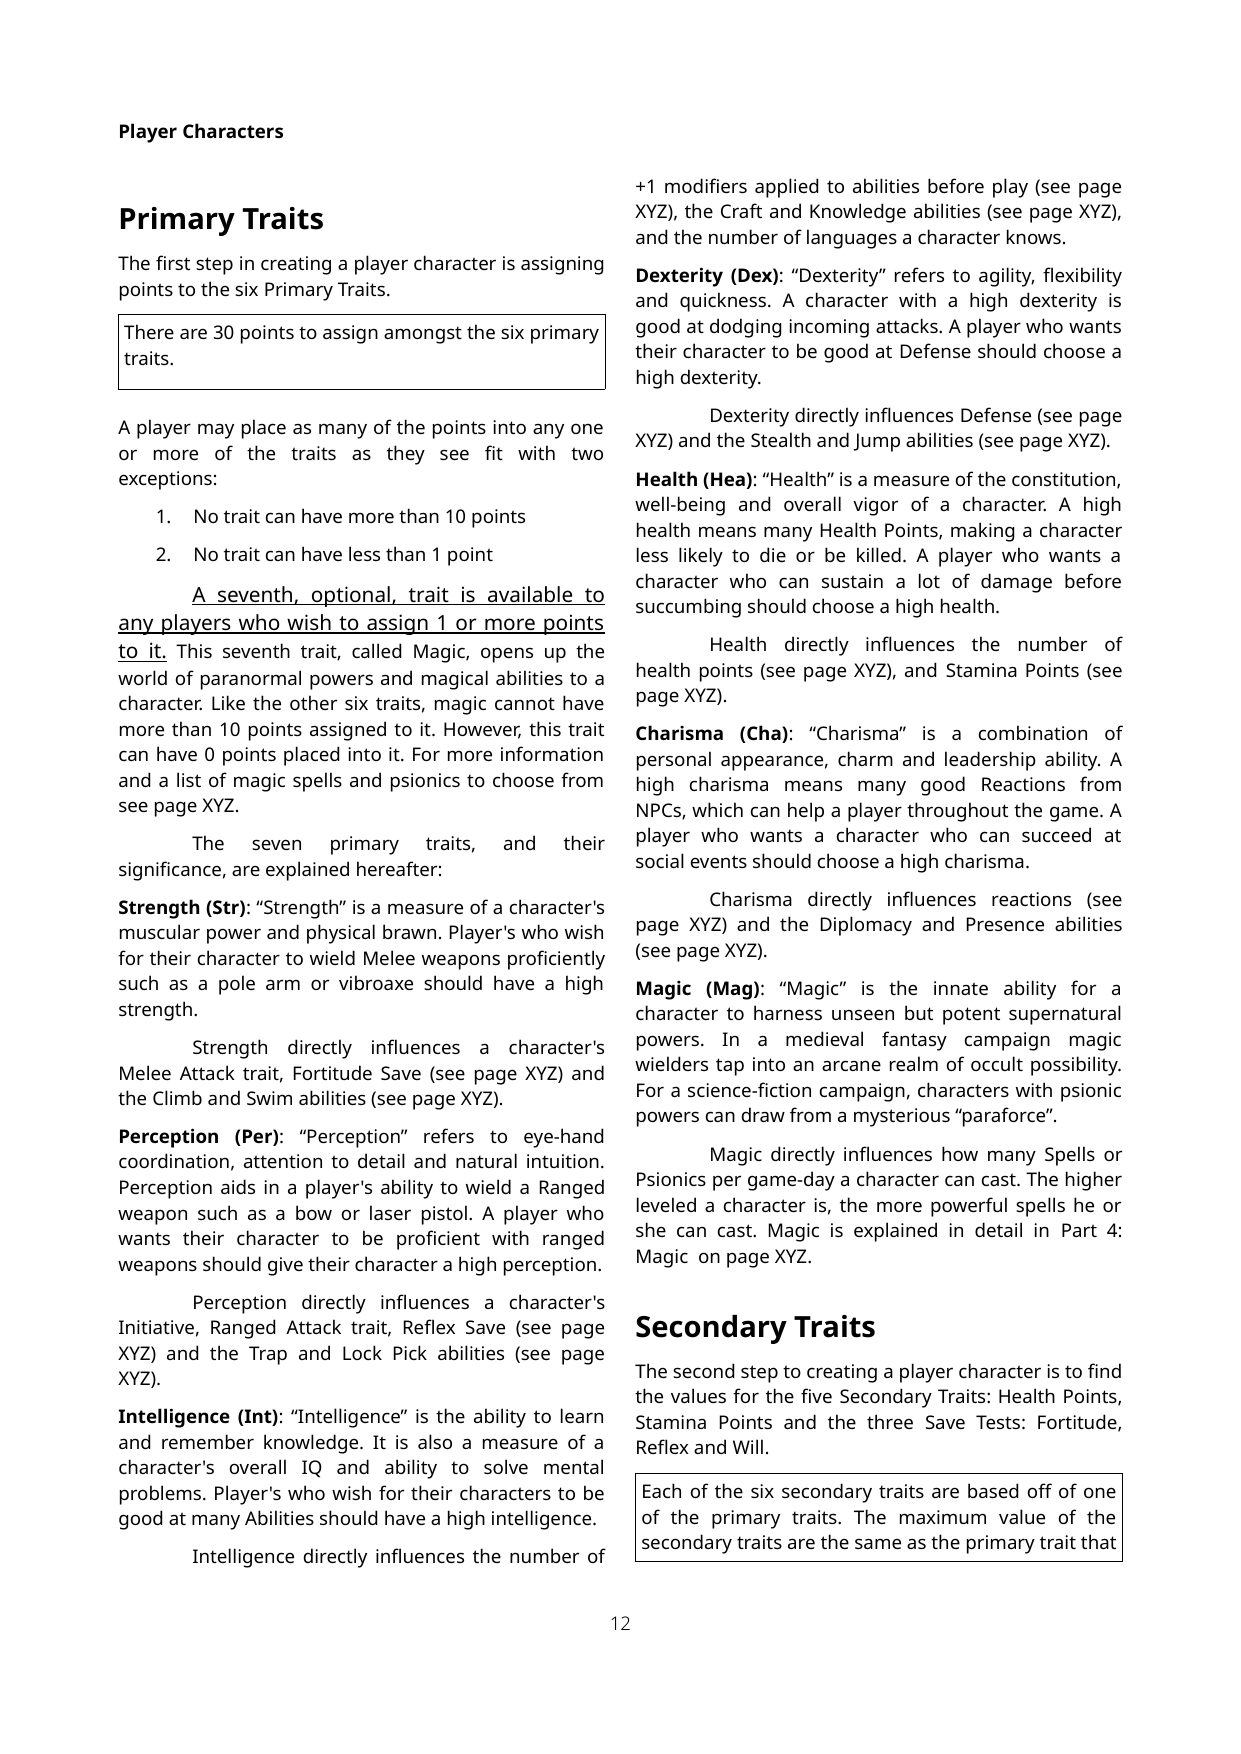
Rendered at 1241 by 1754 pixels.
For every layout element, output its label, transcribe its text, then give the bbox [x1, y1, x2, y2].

text Intelligence (Int): “Intelligence” is the ability to learn and remember knowledge. It is also a measure of a character's overall IQ and ability to solve mental problems. Player's who wish for their characters to be good at many Abilities should have a high intelligence. [118, 1403, 605, 1531]
text The second step to creating a player character is to find the values for the five Secondary Traits: Health Points, Stamina Points and the three Save Tests: Fortitude, Reflex and Will. [635, 1358, 1122, 1460]
text Health (Hea): “Health” is a measure of the constitution, well-being and overall vigor of a character. A high health means many Health Points, making a character less likely to die or be killed. A player who wants a character who can sustain a lot of damage before succumbing should choose a high health. [635, 466, 1122, 619]
table_header There are 30 points to assign amongst the six primary traits. [119, 315, 605, 389]
text Perception (Per): “Perception” refers to eye-hand coordination, attention to detail and natural intuition. Perception aids in a player's ability to wield a Ranged weapon such as a bow or laser pistol. A player who wants their character to be proficient with ranged weapons should give their character a high perception. [118, 1123, 605, 1276]
text The seven primary traits, and their significance, are explained hereafter: [118, 831, 605, 882]
text Dexterity (Dex): “Dexterity” refers to agility, flexibility and quickness. A character with a high dexterity is good at dodging incoming attacks. A player who wants their character to be good at Defense should choose a high dexterity. [635, 262, 1122, 390]
text +1 modifiers applied to abilities before play (see page XYZ), the Craft and Knowledge abilities (see page XYZ), and the number of languages a character knows. [635, 173, 1122, 250]
subtitle Primary Traits [118, 198, 605, 238]
text Magic directly influences how many Spells or Psionics per game-day a character can cast. The higher leveled a character is, the more powerful spells he or she can cast. Magic is explained in detail in Part 4: Magic on page XYZ. [635, 1141, 1122, 1268]
text Strength directly influences a character's Melee Attack trait, Fortitude Save (see page XYZ) and the Climb and Swim abilities (see page XYZ). [118, 1034, 605, 1111]
text The first step in creating a player character is assigning points to the six Primary Traits. [118, 250, 605, 301]
text Magic (Mag): “Magic” is the innate ability for a character to harness unseen but potent supernatural powers. In a medieval fantasy campaign magic wielders tap into an arcane realm of occult possibility. For a science-fiction campaign, characters with psionic powers can draw from a mysterious “paraforce”. [635, 975, 1122, 1128]
list No trait can have more than 10 points [156, 504, 605, 529]
text Strength (Str): “Strength” is a measure of a character's muscular power and physical brawn. Player's who wish for their character to wield Melee weapons proficiently such as a pole arm or vibroaxe should have a high strength. [118, 894, 605, 1022]
text to it. This seventh trait, called Magic, opens up the world of paranormal powers and magical abilities to a character. Like the other six traits, magic cannot have more than 10 points assigned to it. However, this trait can have 0 points placed into it. For more information and a list of magic spells and psionics to choose from see page XYZ. [118, 634, 605, 818]
text A player may place as many of the points into any one or more of the traits as they see fit with two exceptions: [118, 390, 605, 491]
list No trait can have less than 1 point [156, 542, 605, 567]
text Health directly influences the number of health points (see page XYZ), and Stamina Points (see page XYZ). [635, 631, 1122, 708]
text Dexterity directly influences Defense (see page XYZ) and the Stealth and Jump abilities (see page XYZ). [635, 402, 1122, 453]
table_header Each of the six secondary traits are based off of one of the primary traits. The maximum value of the secondary traits are the same as the primary trait that [636, 1474, 1122, 1561]
subtitle Secondary Traits [635, 1306, 1122, 1346]
text Charisma (Cha): “Charisma” is a combination of personal appearance, charm and leadership ability. A high charisma means many good Reactions from NPCs, which can help a player throughout the game. A player who wants a character who can succeed at social events should choose a high charisma. [635, 721, 1122, 874]
text Perception directly influences a character's Initiative, Ranged Attack trait, Reflex Save (see page XYZ) and the Trap and Lock Pick abilities (see page XYZ). [118, 1289, 605, 1391]
text A seventh, optional, trait is available to any players who wish to assign 1 or more points [118, 580, 605, 632]
text Intelligence directly influences the number of [118, 1544, 605, 1569]
text Charisma directly influences reactions (see page XYZ) and the Diplomacy and Presence abilities (see page XYZ). [635, 886, 1122, 963]
